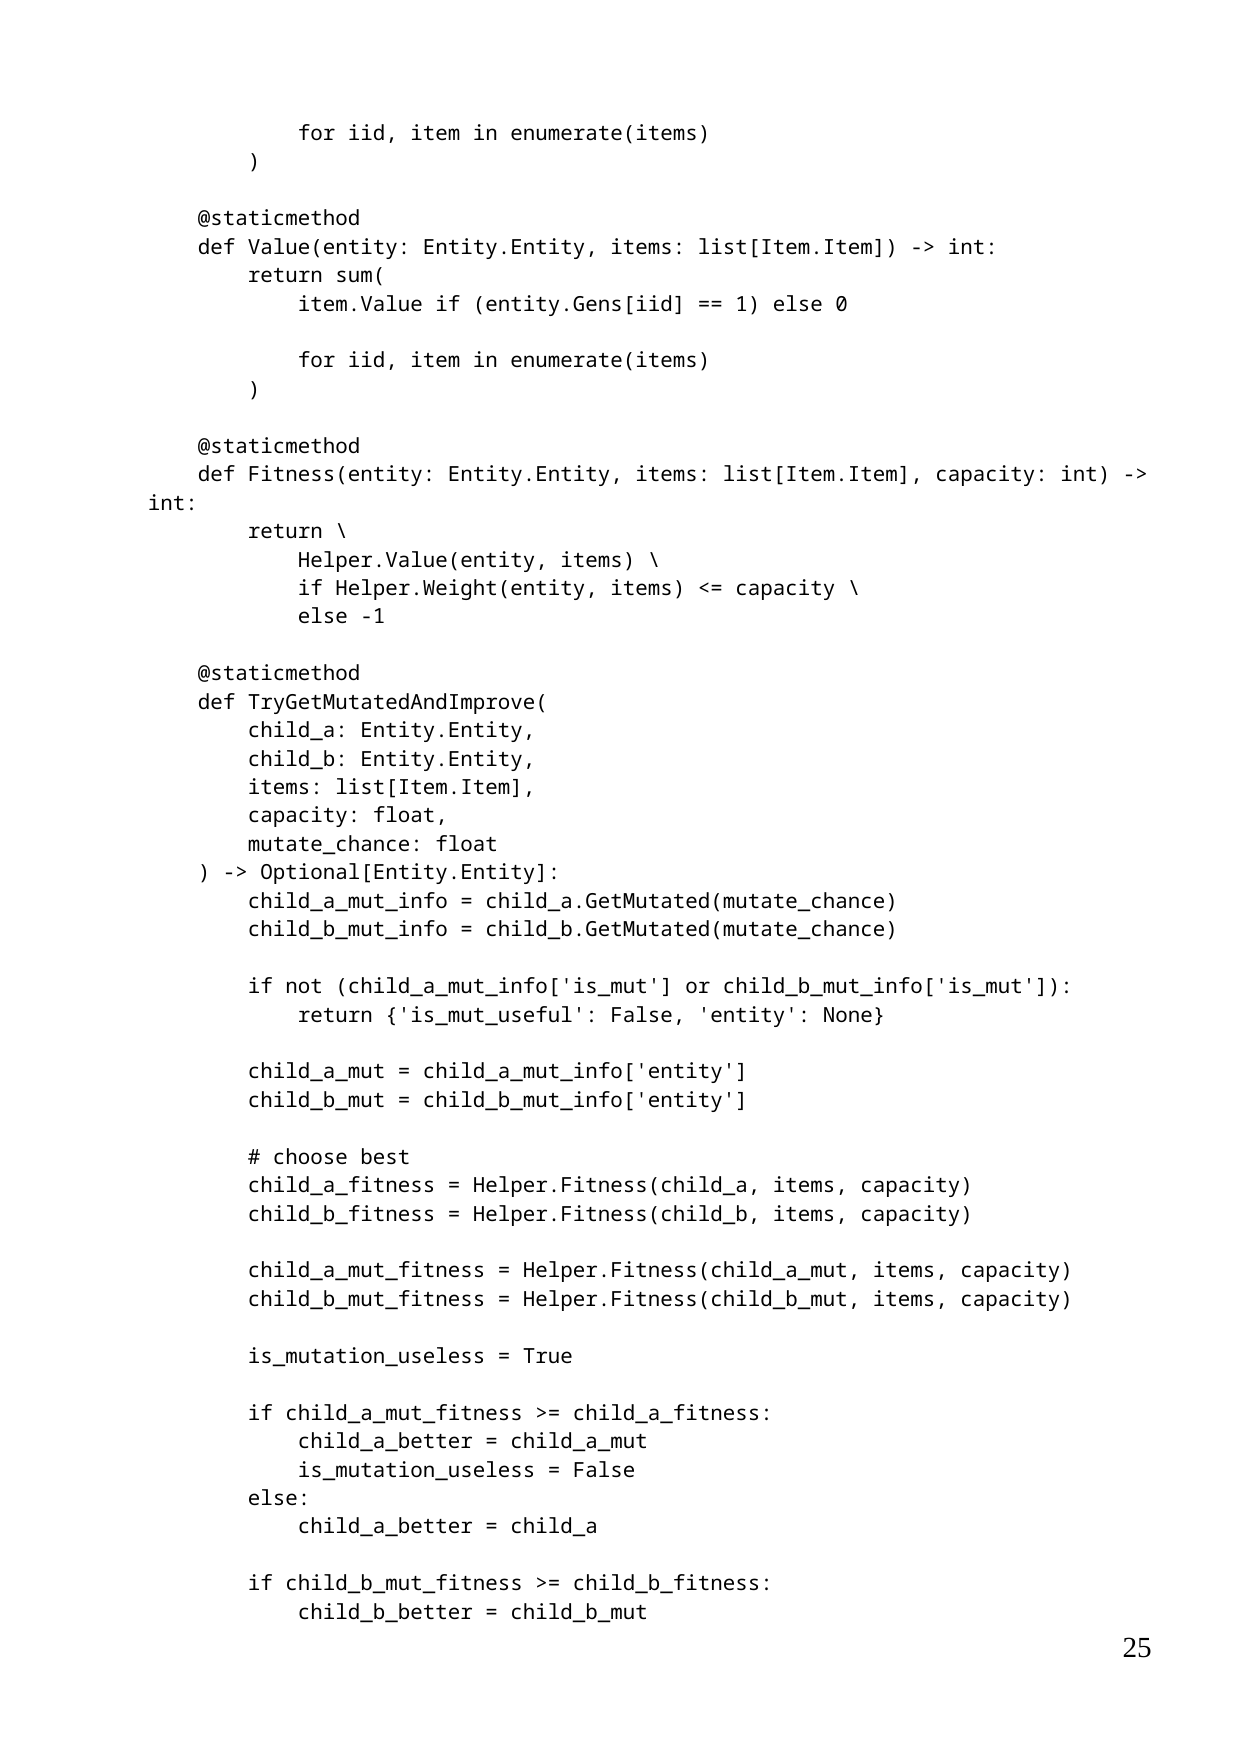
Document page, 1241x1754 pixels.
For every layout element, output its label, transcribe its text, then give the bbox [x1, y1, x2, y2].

text item.Value if (entity.Gens[iid] == 1) else 0 [148, 289, 1152, 317]
text for iid, item in enumerate(items) [148, 118, 1152, 147]
text is_mutation_useless = True [148, 1341, 1152, 1369]
text else -1 [148, 602, 1152, 630]
text child_a_mut_info = child_a.GetMutated(mutate_chance) [148, 886, 1152, 914]
text # choose best [148, 1142, 1152, 1170]
text child_b_fitness = Helper.Fitness(child_b, items, capacity) [148, 1199, 1152, 1227]
text child_b_mut = child_b_mut_info['entity'] [148, 1085, 1152, 1113]
text @staticmethod [148, 431, 1152, 459]
text ) -> Optional[Entity.Entity]: [148, 857, 1152, 886]
text items: list[Item.Item], [148, 772, 1152, 801]
text def Value(entity: Entity.Entity, items: list[Item.Item]) -> int: [148, 232, 1152, 260]
text def TryGetMutatedAndImprove( [148, 687, 1152, 715]
text mutate_chance: float [148, 829, 1152, 857]
text for iid, item in enumerate(items) [148, 346, 1152, 374]
text @staticmethod [148, 203, 1152, 232]
text if Helper.Weight(entity, items) <= capacity \ [148, 573, 1152, 602]
text child_a_mut = child_a_mut_info['entity'] [148, 1057, 1152, 1085]
text ) [148, 374, 1152, 402]
text child_a_mut_fitness = Helper.Fitness(child_a_mut, items, capacity) [148, 1256, 1152, 1284]
text child_b_mut_fitness = Helper.Fitness(child_b_mut, items, capacity) [148, 1284, 1152, 1312]
text child_b_better = child_b_mut [148, 1597, 1152, 1625]
text child_a_better = child_a_mut [148, 1426, 1152, 1455]
text is_mutation_useless = False [148, 1455, 1152, 1483]
text return {'is_mut_useful': False, 'entity': None} [148, 1000, 1152, 1028]
text child_a: Entity.Entity, [148, 715, 1152, 744]
text ) [148, 147, 1152, 175]
text def Fitness(entity: Entity.Entity, items: list[Item.Item], capacity: int) -> int: [148, 459, 1152, 516]
text @staticmethod [148, 658, 1152, 687]
text child_a_better = child_a [148, 1512, 1152, 1540]
text if child_a_mut_fitness >= child_a_fitness: [148, 1398, 1152, 1426]
text child_b: Entity.Entity, [148, 744, 1152, 772]
text child_a_fitness = Helper.Fitness(child_a, items, capacity) [148, 1170, 1152, 1199]
text return sum( [148, 260, 1152, 289]
text if child_b_mut_fitness >= child_b_fitness: [148, 1568, 1152, 1597]
text child_b_mut_info = child_b.GetMutated(mutate_chance) [148, 914, 1152, 943]
text if not (child_a_mut_info['is_mut'] or child_b_mut_info['is_mut']): [148, 971, 1152, 1000]
text capacity: float, [148, 801, 1152, 829]
text return \ [148, 516, 1152, 545]
text Helper.Value(entity, items) \ [148, 545, 1152, 573]
text else: [148, 1483, 1152, 1512]
